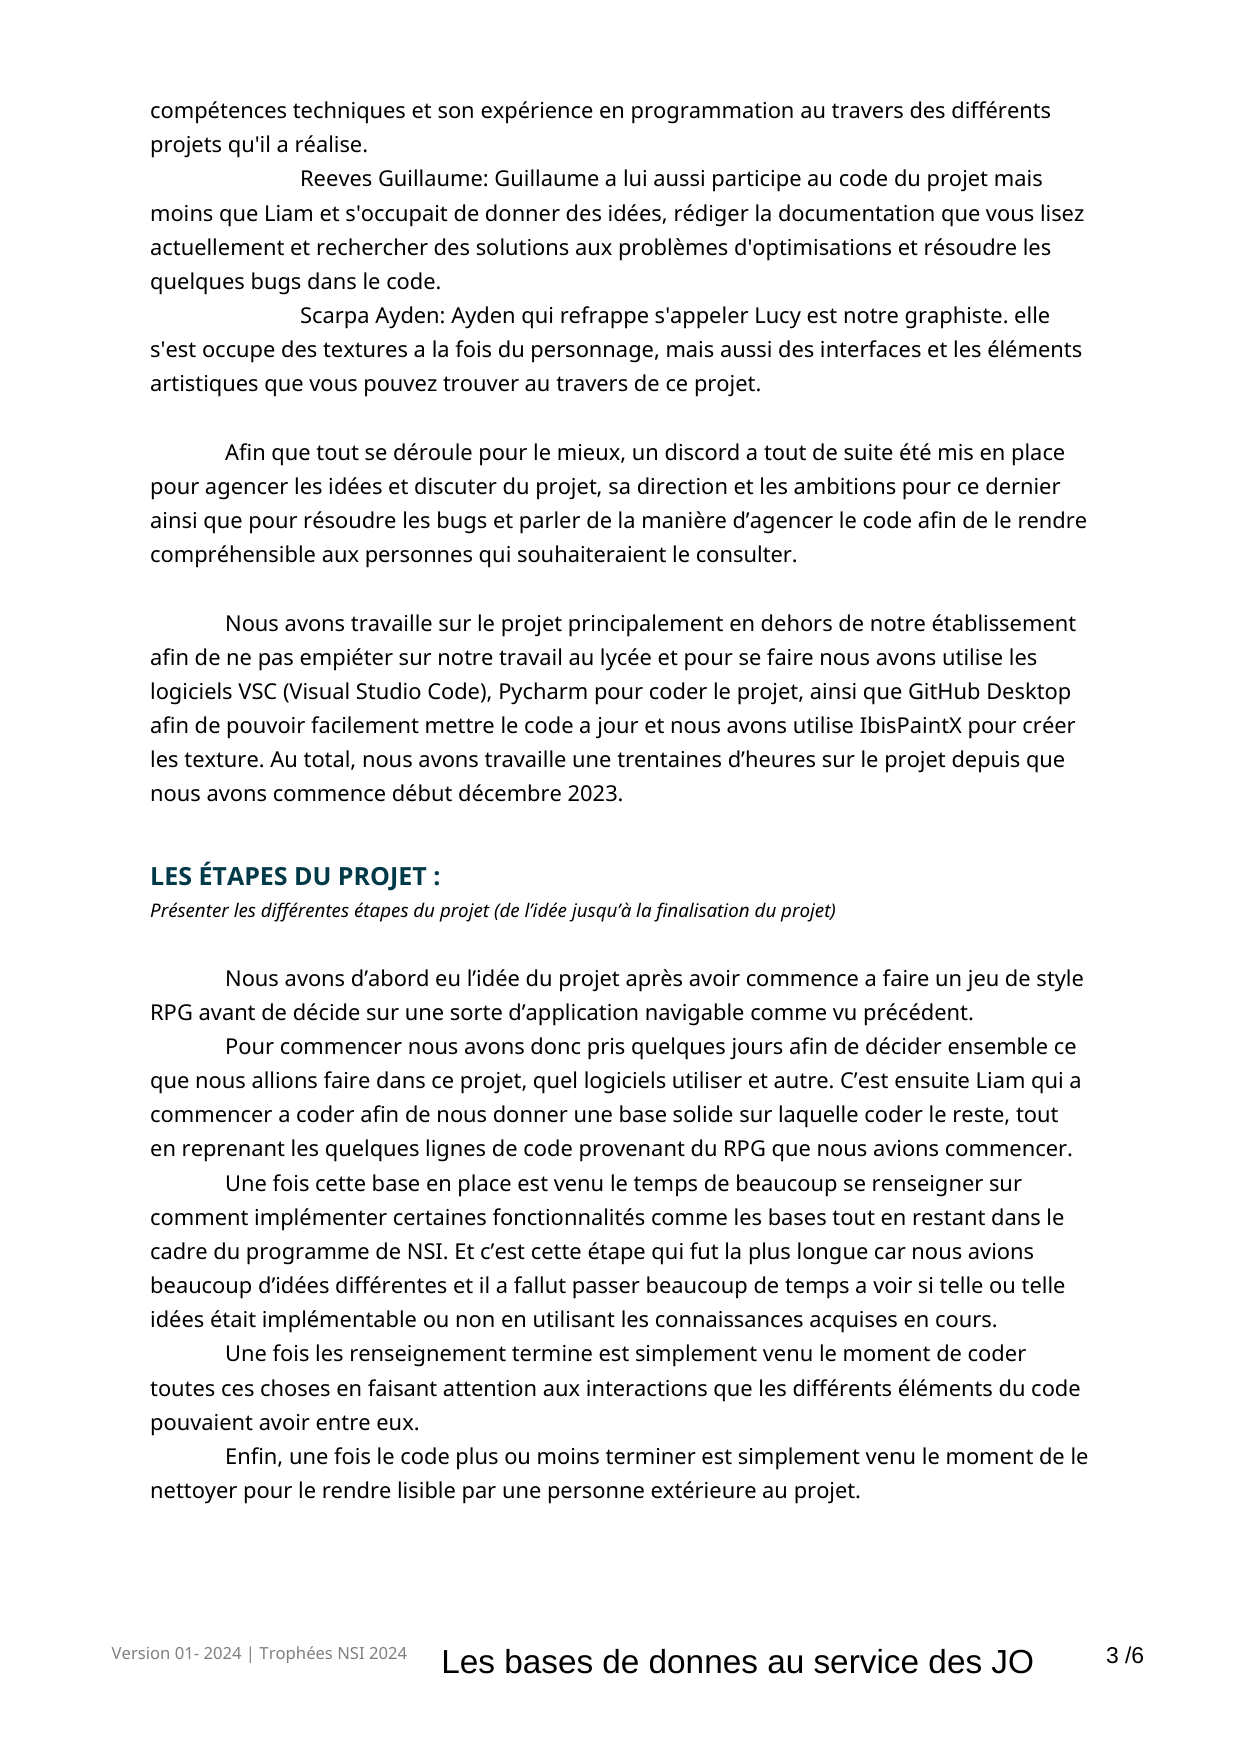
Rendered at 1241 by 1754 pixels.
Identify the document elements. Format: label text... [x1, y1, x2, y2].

text Une fois les renseignement termine est simplement venu le moment de coder toutes ces choses en faisant attention aux interactions que les différents éléments du code pouvaient avoir entre eux. [150, 1338, 1090, 1437]
text Nous avons travaille sur le projet principalement en dehors de notre établissement afin de ne pas empiéter sur notre travail au lycée et pour se faire nous avons utilise les logiciels VSC (Visual Studio Code), Pycharm pour coder le projet, ainsi que GitHub Desktop afin de pouvoir facilement mettre le code a jour et nous avons utilise IbisPaintX pour créer les texture. Au total, nous avons travaille une trentaines d’heures sur le projet depuis que nous avons commence début décembre 2023. [150, 608, 1090, 808]
text compétences techniques et son expérience en programmation au travers des différents projets qu'il a réalise. [150, 95, 1090, 159]
text Enfin, une fois le code plus ou moins terminer est simplement venu le moment de le nettoyer pour le rendre lisible par une personne extérieure au projet. [150, 1441, 1090, 1505]
text Présenter les différentes étapes du projet (de l’idée jusqu’à la finalisation du projet) [150, 897, 1090, 923]
text Pour commencer nous avons donc pris quelques jours afin de décider ensemble ce que nous allions faire dans ce projet, quel logiciels utiliser et autre. C’est ensuite Liam qui a commencer a coder afin de nous donner une base solide sur laquelle coder le reste, tout en reprenant les quelques lignes de code provenant du RPG que nous avions commencer. [150, 1031, 1090, 1163]
text Scarpa Ayden: Ayden qui refrappe s'appeler Lucy est notre graphiste. elle s'est occupe des textures a la fois du personnage, mais aussi des interfaces et les éléments artistiques que vous pouvez trouver au travers de ce projet. [150, 300, 1090, 398]
text LES ÉTAPES DU PROJET : [150, 858, 1090, 892]
text Une fois cette base en place est venu le temps de beaucoup se renseigner sur comment implémenter certaines fonctionnalités comme les bases tout en restant dans le cadre du programme de NSI. Et c’est cette étape qui fut la plus longue car nous avions beaucoup d’idées différentes et il a fallut passer beaucoup de temps a voir si telle ou telle idées était implémentable ou non en utilisant les connaissances acquises en cours. [150, 1168, 1090, 1334]
text Afin que tout se déroule pour le mieux, un discord a tout de suite été mis en place pour agencer les idées et discuter du projet, sa direction et les ambitions pour ce dernier ainsi que pour résoudre les bugs et parler de la manière d’agencer le code afin de le rendre compréhensible aux personnes qui souhaiteraient le consulter. [150, 437, 1090, 569]
text Reeves Guillaume: Guillaume a lui aussi participe au code du projet mais moins que Liam et s'occupait de donner des idées, rédiger la documentation que vous lisez actuellement et rechercher des solutions aux problèmes d'optimisations et résoudre les quelques bugs dans le code. [150, 163, 1090, 296]
text Nous avons d’abord eu l’idée du projet après avoir commence a faire un jeu de style RPG avant de décide sur une sorte d’application navigable comme vu précédent. [150, 963, 1090, 1027]
